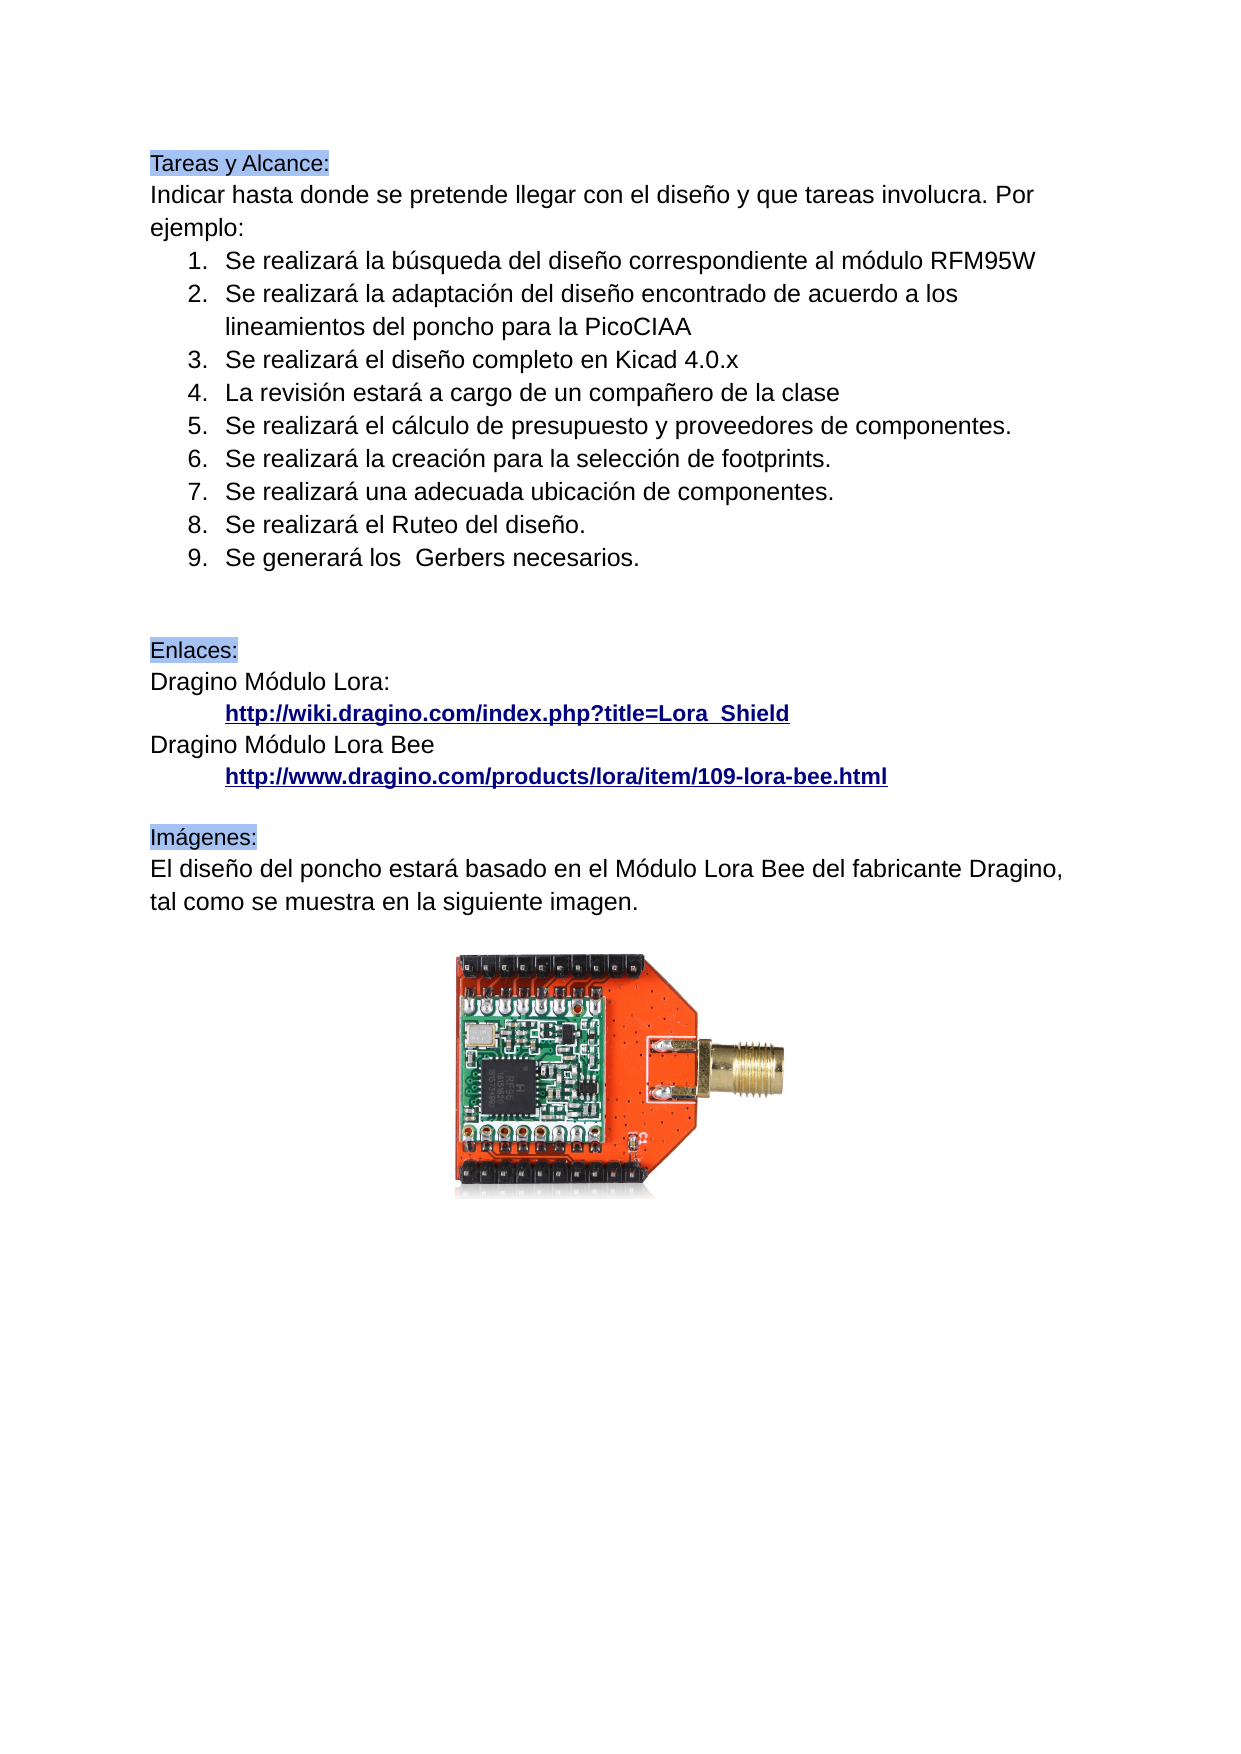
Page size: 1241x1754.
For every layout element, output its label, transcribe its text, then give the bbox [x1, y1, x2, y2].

text El diseño del poncho estará basado en el Módulo Lora Bee del fabricante Dragino, tal como se muestra en la siguiente imagen. [150, 854, 1090, 916]
list Se realizará el cálculo de presupuesto y proveedores de componentes. [187, 411, 1090, 440]
text Enlaces: [150, 637, 1090, 663]
list Se generará los Gerbers necesarios. [187, 543, 1090, 572]
list La revisión estará a cargo de un compañero de la clase [187, 378, 1090, 407]
list Se realizará una adecuada ubicación de componentes. [187, 477, 1090, 506]
text http://www.dragino.com/products/lora/item/109-lora-bee.html [150, 763, 1090, 790]
list Se realizará la búsqueda del diseño correspondiente al módulo RFM95W [187, 246, 1090, 275]
picture [452, 950, 788, 1199]
text http://wiki.dragino.com/index.php?title=Lora_Shield [150, 700, 1090, 726]
text Tareas y Alcance: [150, 150, 1090, 176]
text Imágenes: [150, 824, 1090, 850]
text Dragino Módulo Lora Bee [150, 730, 1090, 759]
list Se realizará el Ruteo del diseño. [187, 510, 1090, 539]
list Se realizará el diseño completo en Kicad 4.0.x [187, 345, 1090, 374]
list Se realizará la creación para la selección de footprints. [187, 444, 1090, 473]
list Se realizará la adaptación del diseño encontrado de acuerdo a los lineamientos del poncho para la PicoCIAA [187, 279, 1090, 341]
text Indicar hasta donde se pretende llegar con el diseño y que tareas involucra. Por ejemplo: [150, 180, 1090, 242]
text Dragino Módulo Lora: [150, 667, 1090, 696]
